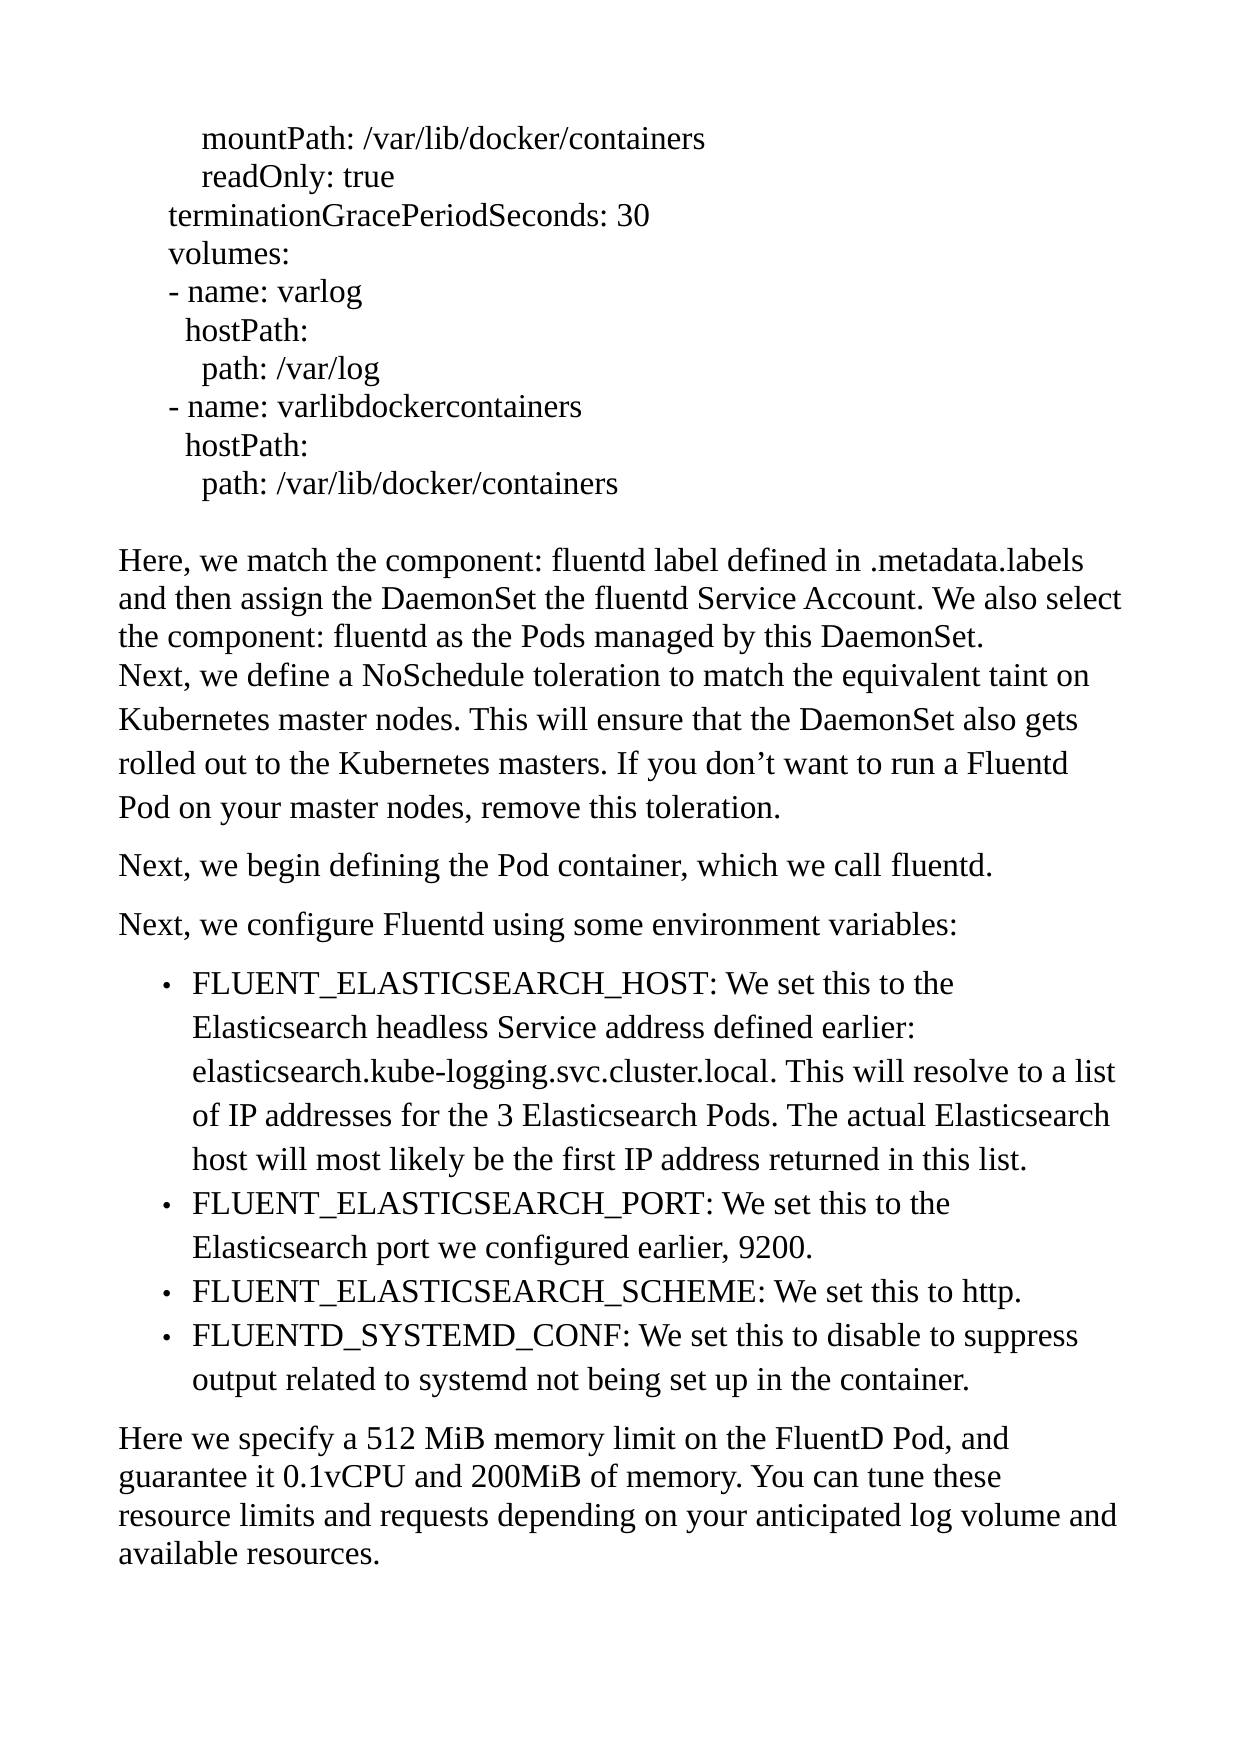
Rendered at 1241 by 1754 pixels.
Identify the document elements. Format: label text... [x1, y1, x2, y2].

list FLUENT_ELASTICSEARCH_PORT: We set this to the Elasticsearch port we configured earlier, 9200. [162, 1183, 1122, 1266]
text mountPath: /var/lib/docker/containers [118, 118, 1122, 156]
text hostPath: [118, 310, 1122, 348]
text volumes: [118, 233, 1122, 271]
text path: /var/lib/docker/containers [118, 463, 1122, 501]
text Here we specify a 512 MiB memory limit on the FluentD Pod, and guarantee it 0.1vCPU and 200MiB of memory. You can tune these resource limits and requests depending on your anticipated log volume and available resources. [118, 1418, 1122, 1571]
list FLUENT_ELASTICSEARCH_SCHEME: We set this to http. [162, 1271, 1122, 1310]
list FLUENTD_SYSTEMD_CONF: We set this to disable to suppress output related to systemd not being set up in the container. [162, 1315, 1122, 1398]
text terminationGracePeriodSeconds: 30 [118, 195, 1122, 233]
text readOnly: true [118, 156, 1122, 195]
text Next, we configure Fluentd using some environment variables: [118, 904, 1122, 943]
text hostPath: [118, 425, 1122, 463]
text Here, we match the component: fluentd label defined in .metadata.labels and then assign the DaemonSet the fluentd Service Account. We also select the component: fluentd as the Pods managed by this DaemonSet. [118, 540, 1122, 655]
text - name: varlog [118, 271, 1122, 310]
text path: /var/log [118, 348, 1122, 386]
text - name: varlibdockercontainers [118, 386, 1122, 425]
list FLUENT_ELASTICSEARCH_HOST: We set this to the Elasticsearch headless Service address defined earlier: elasticsearch.kube-logging.svc.cluster.local. This will resolve to a list of IP addresses for the 3 Elasticsearch Pods. The actual Elasticsearch host will most likely be the first IP address returned in this list. [162, 963, 1122, 1177]
text Next, we define a NoSchedule toleration to match the equivalent taint on Kubernetes master nodes. This will ensure that the DaemonSet also gets rolled out to the Kubernetes masters. If you don’t want to run a Fluentd Pod on your master nodes, remove this toleration. [118, 655, 1122, 825]
text Next, we begin defining the Pod container, which we call fluentd. [118, 846, 1122, 884]
